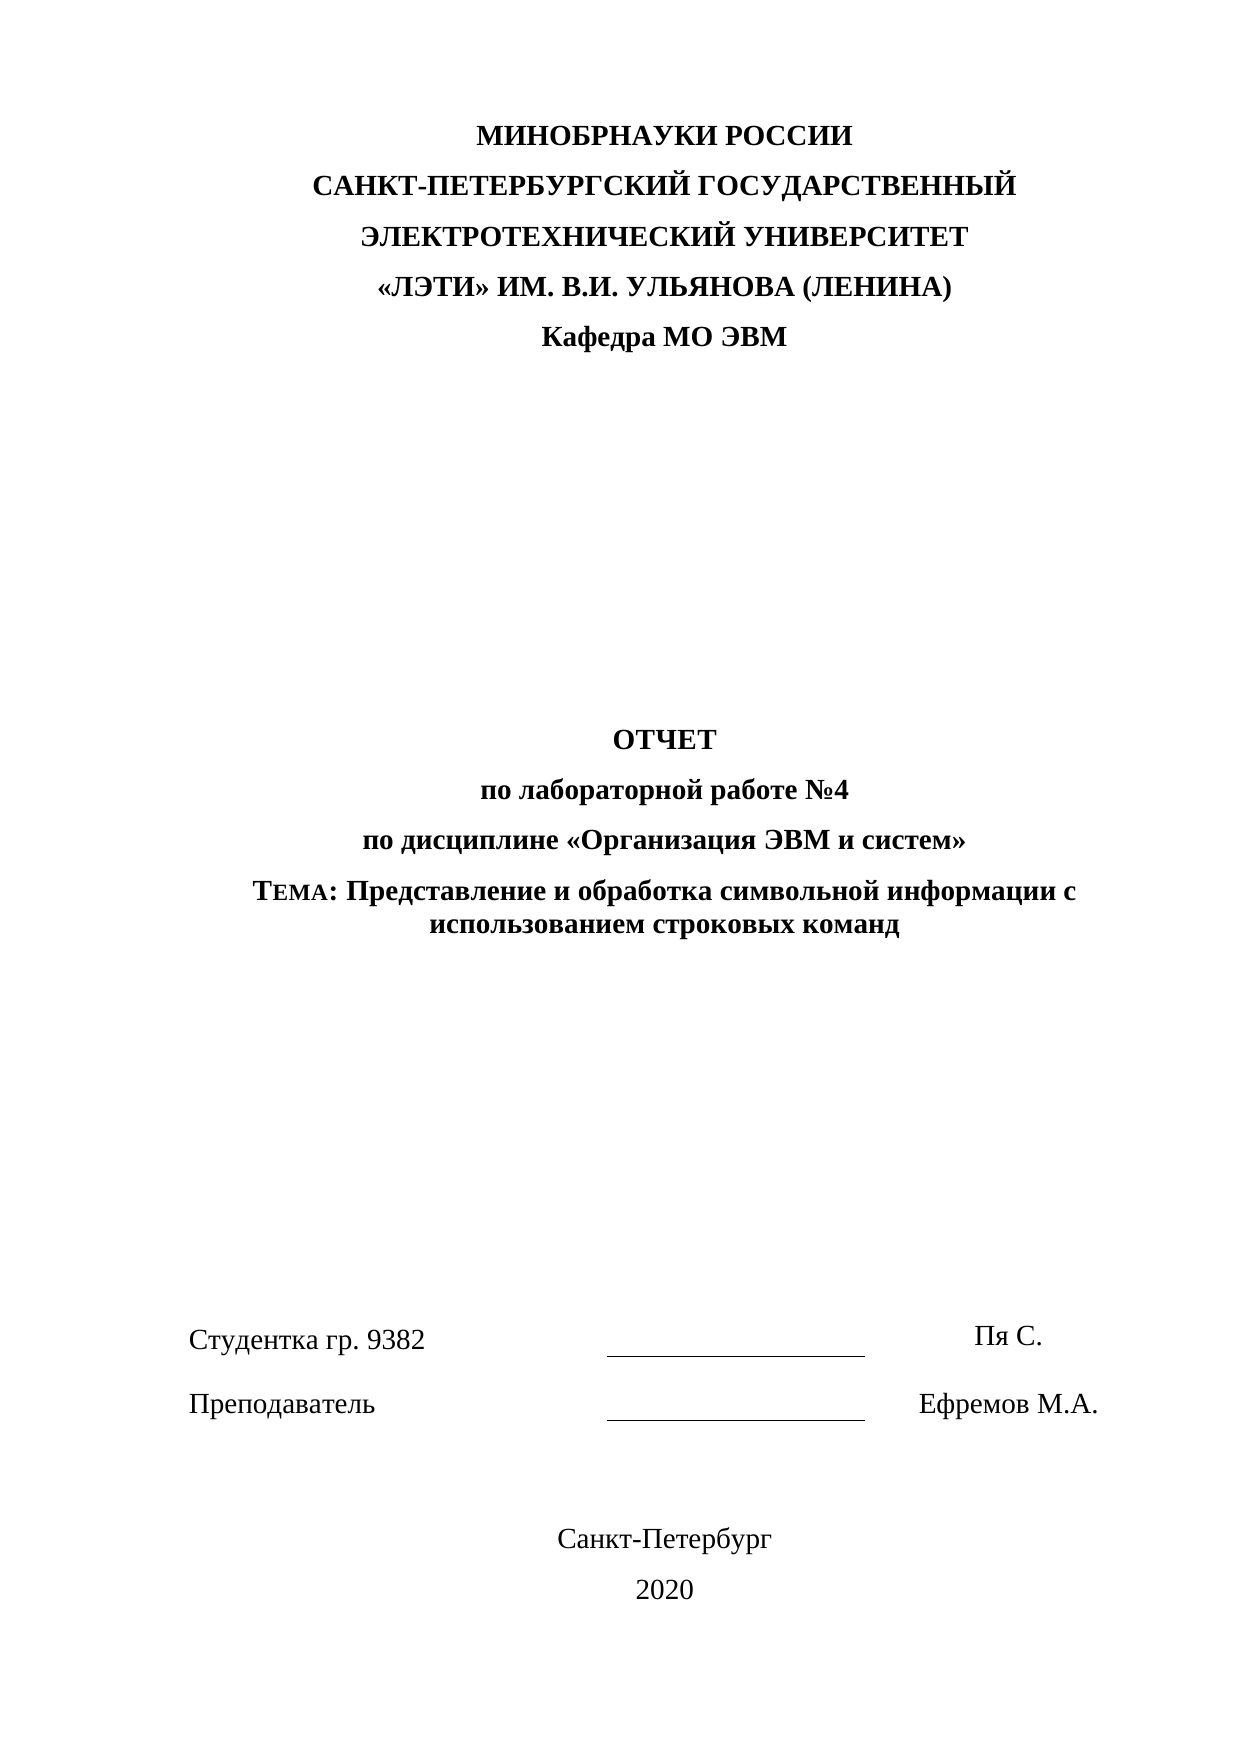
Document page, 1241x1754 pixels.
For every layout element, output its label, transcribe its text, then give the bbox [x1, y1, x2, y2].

table_cell Ефремов М.А. [865, 1356, 1152, 1420]
text по лабораторной работе №4 [177, 772, 1152, 806]
text «ЛЭТИ» им. В.И. Ульянова (Ленина) [177, 269, 1152, 303]
text отчет [177, 722, 1152, 755]
text Санкт-Петербургский государственный [177, 168, 1152, 202]
table_header Пя С. [865, 1292, 1152, 1356]
text МИНОБРНАУКИ РОССИИ [177, 118, 1152, 152]
text по дисциплине «Организация ЭВМ и систем» [177, 822, 1152, 856]
text Санкт-Петербург [177, 1522, 1152, 1555]
subtitle Тема: Представление и обработка символьной информации с использованием строковых команд [177, 873, 1152, 940]
table_header Студентка гр. 9382 [177, 1292, 607, 1356]
text 2020 [177, 1572, 1152, 1606]
table_cell [607, 1357, 865, 1420]
table_header [607, 1292, 865, 1356]
text электротехнический университет [177, 219, 1152, 252]
text Кафедра МО ЭВМ [177, 319, 1152, 353]
table_cell Преподаватель [177, 1356, 607, 1420]
